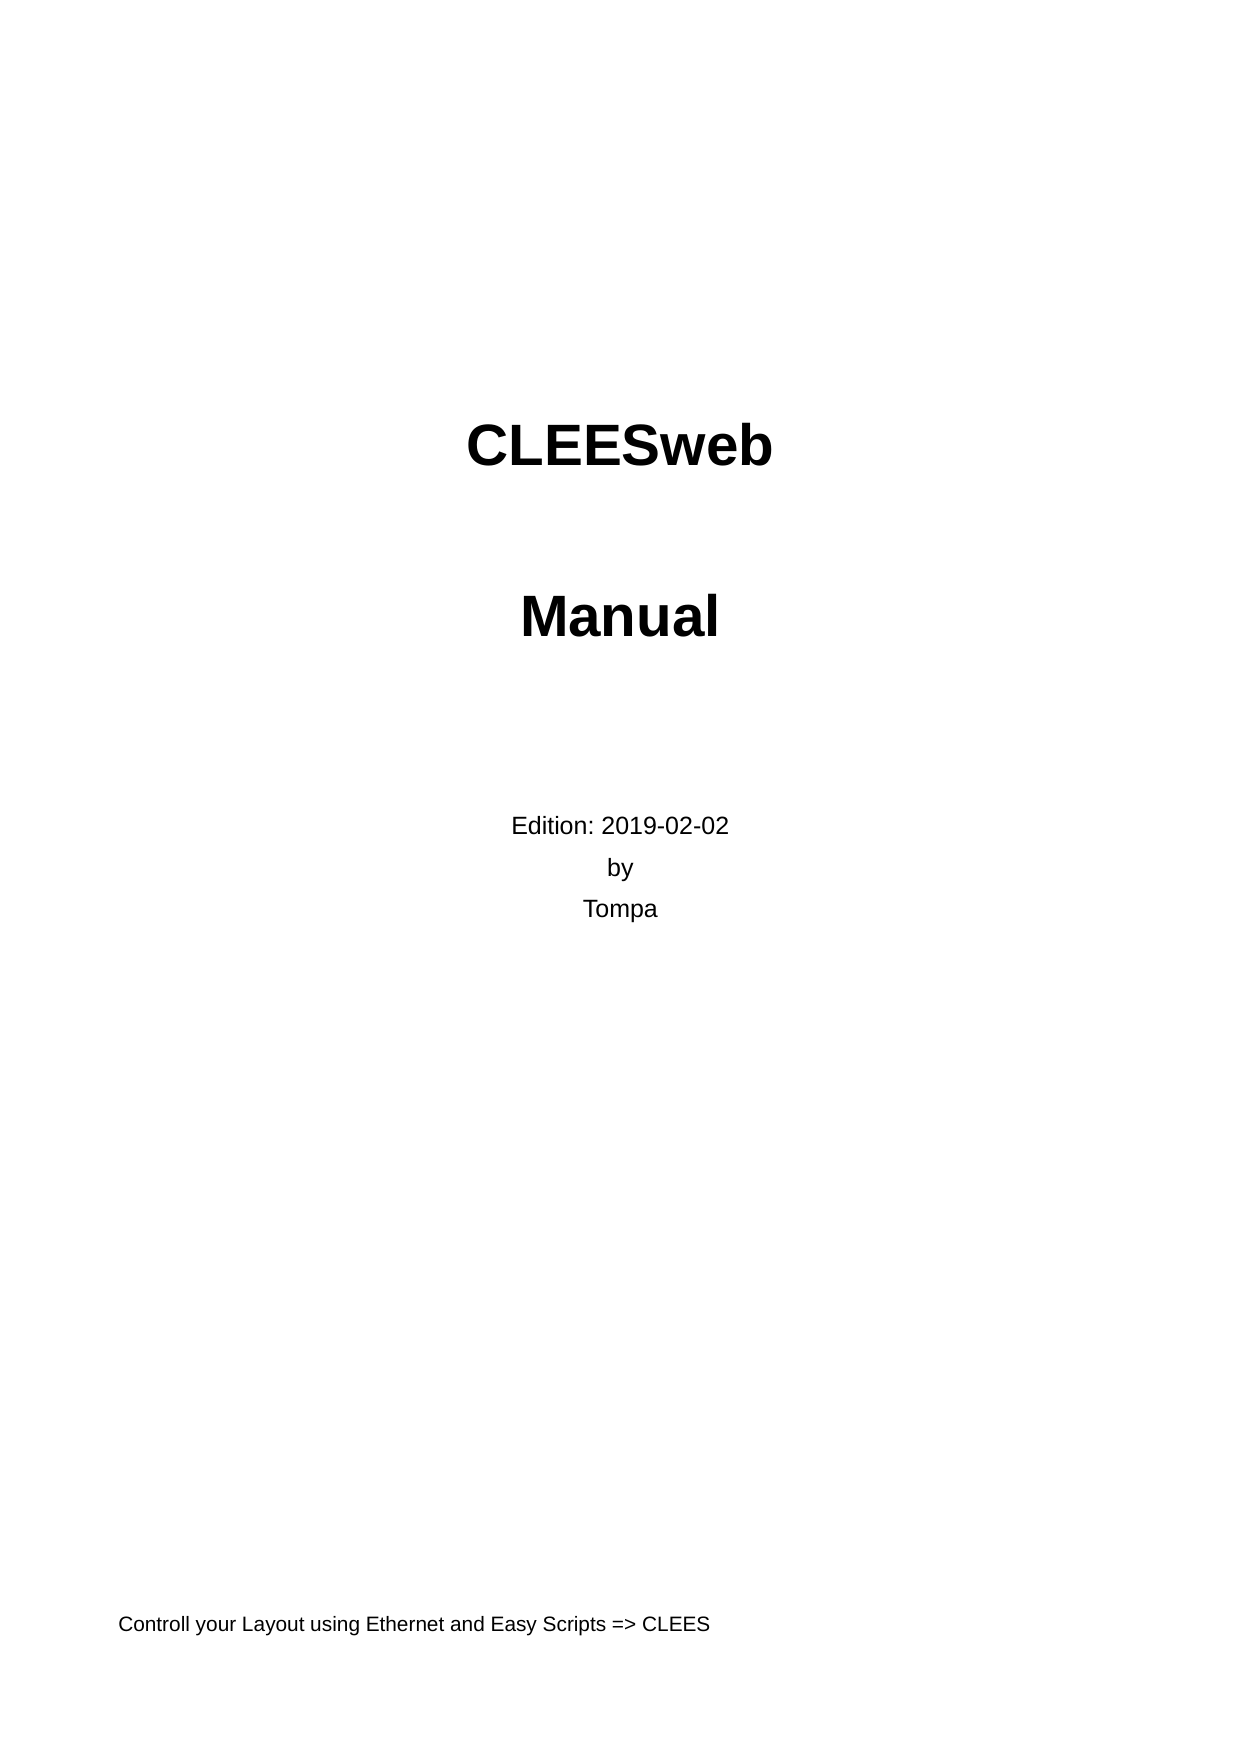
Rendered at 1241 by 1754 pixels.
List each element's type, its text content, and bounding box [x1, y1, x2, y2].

title Manual [118, 582, 1122, 716]
text Edition: 2019-02-02 [118, 811, 1122, 840]
title CLEESweb [118, 411, 1122, 545]
text Tompa [118, 894, 1122, 923]
text by [118, 853, 1122, 881]
